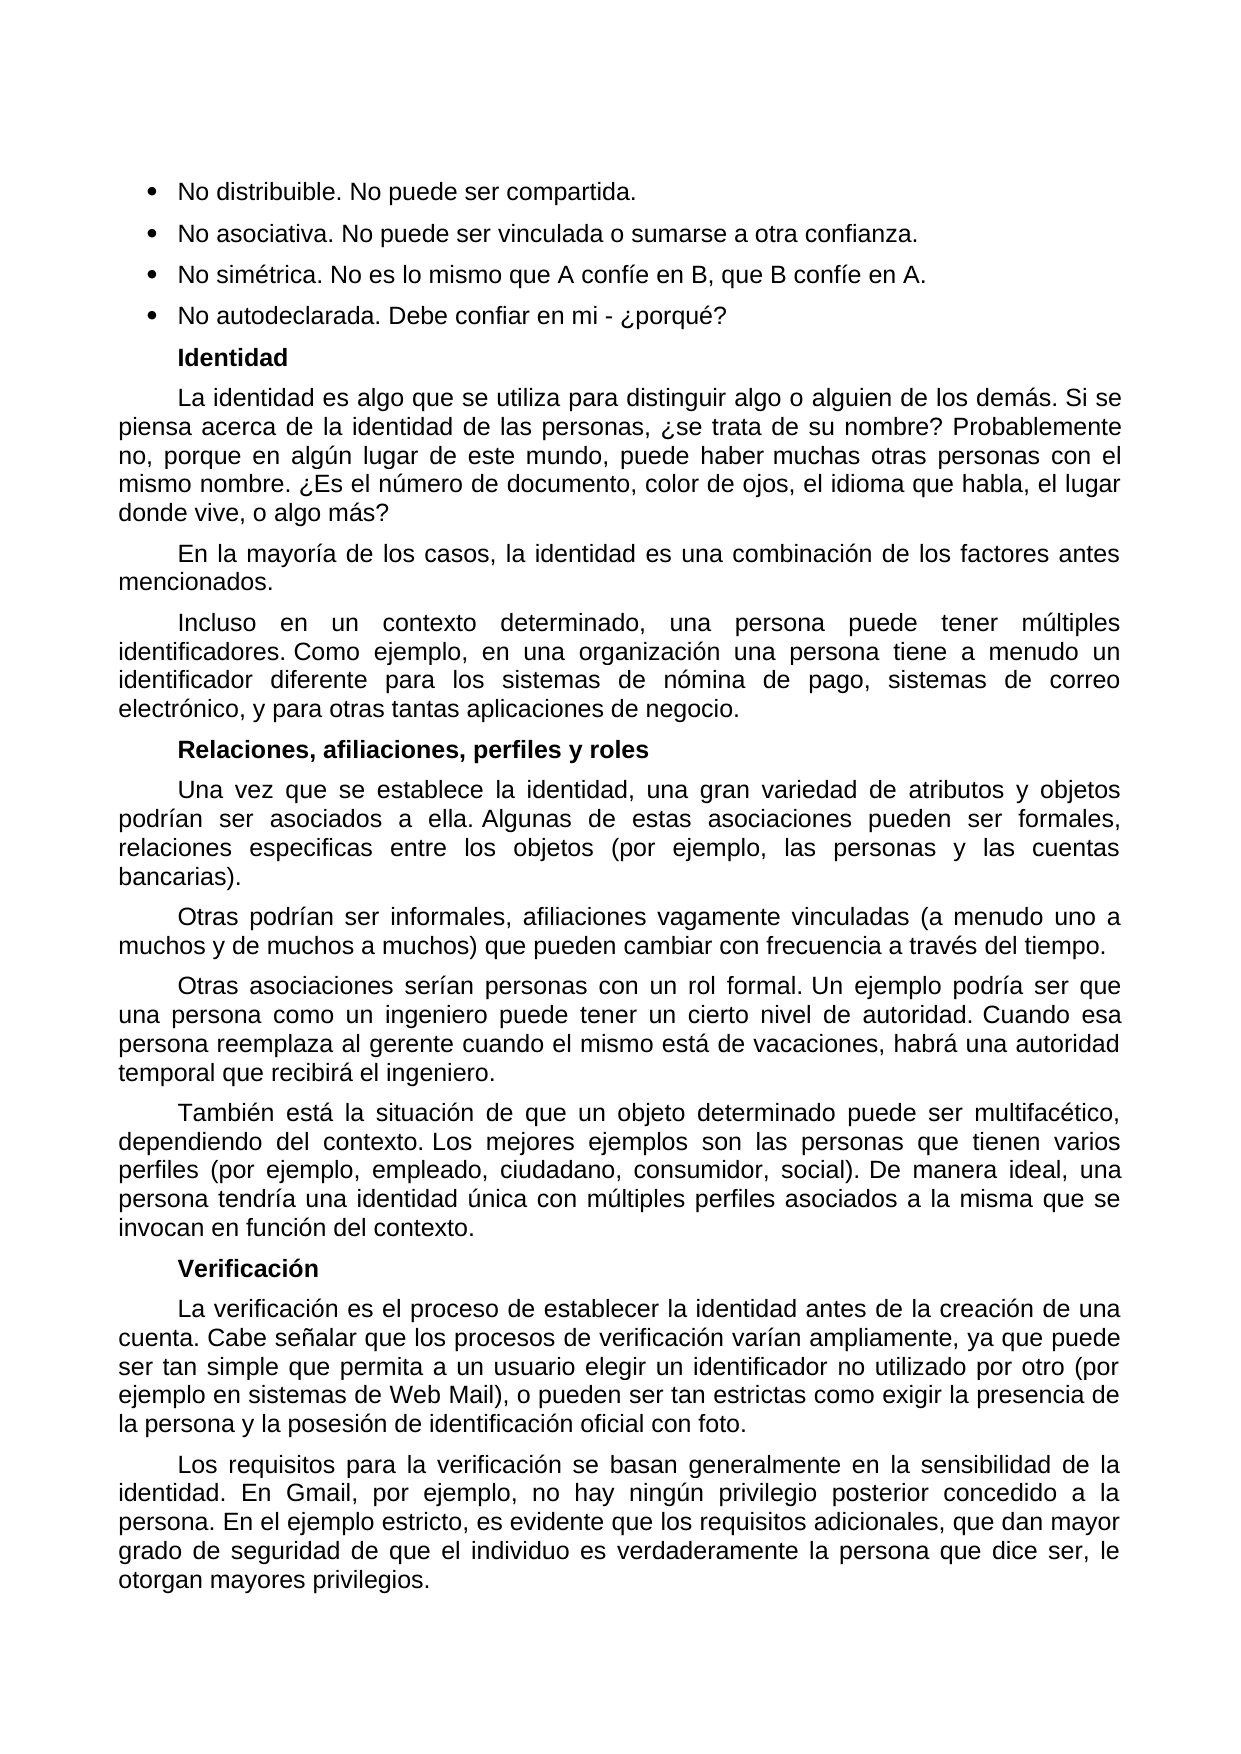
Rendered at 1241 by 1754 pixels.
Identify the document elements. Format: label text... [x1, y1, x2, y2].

list No simétrica. No es lo mismo que A confíe en B, que B confíe en A. [148, 260, 1122, 289]
text En la mayoría de los casos, la identidad es una combinación de los factores antes mencionados. [118, 539, 1122, 596]
list No asociativa. No puede ser vinculada o sumarse a otra confianza. [148, 218, 1122, 247]
subtitle Identidad [295, 343, 1122, 371]
text Los requisitos para la verificación se basan generalmente en la sensibilidad de la identidad. En Gmail, por ejemplo, no hay ningún privilegio posterior concedido a la persona. En el ejemplo estricto, es evidente que los requisitos adicionales, que dan mayor grado de seguridad de que el individuo es verdaderamente la persona que dice ser, le otorgan mayores privilegios. [118, 1449, 1122, 1593]
text Otras asociaciones serían personas con un rol formal. Un ejemplo podría ser que una persona como un ingeniero puede tener un cierto nivel de autoridad. Cuando esa persona reemplaza al gerente cuando el mismo está de vacaciones, habrá una autoridad temporal que recibirá el ingeniero. [118, 971, 1122, 1086]
subtitle Relaciones, afiliaciones, perfiles y roles [650, 735, 1122, 763]
list No distribuible. No puede ser compartida. [148, 177, 1122, 206]
text Incluso en un contexto determinado, una persona puede tener múltiples identificadores. Como ejemplo, en una organización una persona tiene a menudo un identificador diferente para los sistemas de nómina de pago, sistemas de correo electrónico, y para otras tantas aplicaciones de negocio. [118, 608, 1122, 723]
list No autodeclarada. Debe confiar en mi - ¿porqué? [148, 301, 1122, 330]
subtitle Verificación [177, 1253, 1122, 1282]
text La verificación es el proceso de establecer la identidad antes de la creación de una cuenta. Cabe señalar que los procesos de verificación varían ampliamente, ya que puede ser tan simple que permita a un usuario elegir un identificador no utilizado por otro (por ejemplo en sistemas de Web Mail), o pueden ser tan estrictas como exigir la presencia de la persona y la posesión de identificación oficial con foto. [118, 1294, 1122, 1438]
text Otras podrían ser informales, afiliaciones vagamente vinculadas (a menudo uno a muchos y de muchos a muchos) que pueden cambiar con frecuencia a través del tiempo. [118, 902, 1122, 959]
text Una vez que se establece la identidad, una gran variedad de atributos y objetos podrían ser asociados a ella. Algunas de estas asociaciones pueden ser formales, relaciones especificas entre los objetos (por ejemplo, las personas y las cuentas bancarias). [118, 775, 1122, 890]
text También está la situación de que un objeto determinado puede ser multifacético, dependiendo del contexto. Los mejores ejemplos son las personas que tienen varios perfiles (por ejemplo, empleado, ciudadano, consumidor, social). De manera ideal, una persona tendría una identidad única con múltiples perfiles asociados a la misma que se invocan en función del contexto. [118, 1098, 1122, 1242]
text La identidad es algo que se utiliza para distinguir algo o alguien de los demás. Si se piensa acerca de la identidad de las personas, ¿se trata de su nombre? Probablemente no, porque en algún lugar de este mundo, puede haber muchas otras personas con el mismo nombre. ¿Es el número de documento, color de ojos, el idioma que habla, el lugar donde vive, o algo más? [118, 383, 1122, 527]
